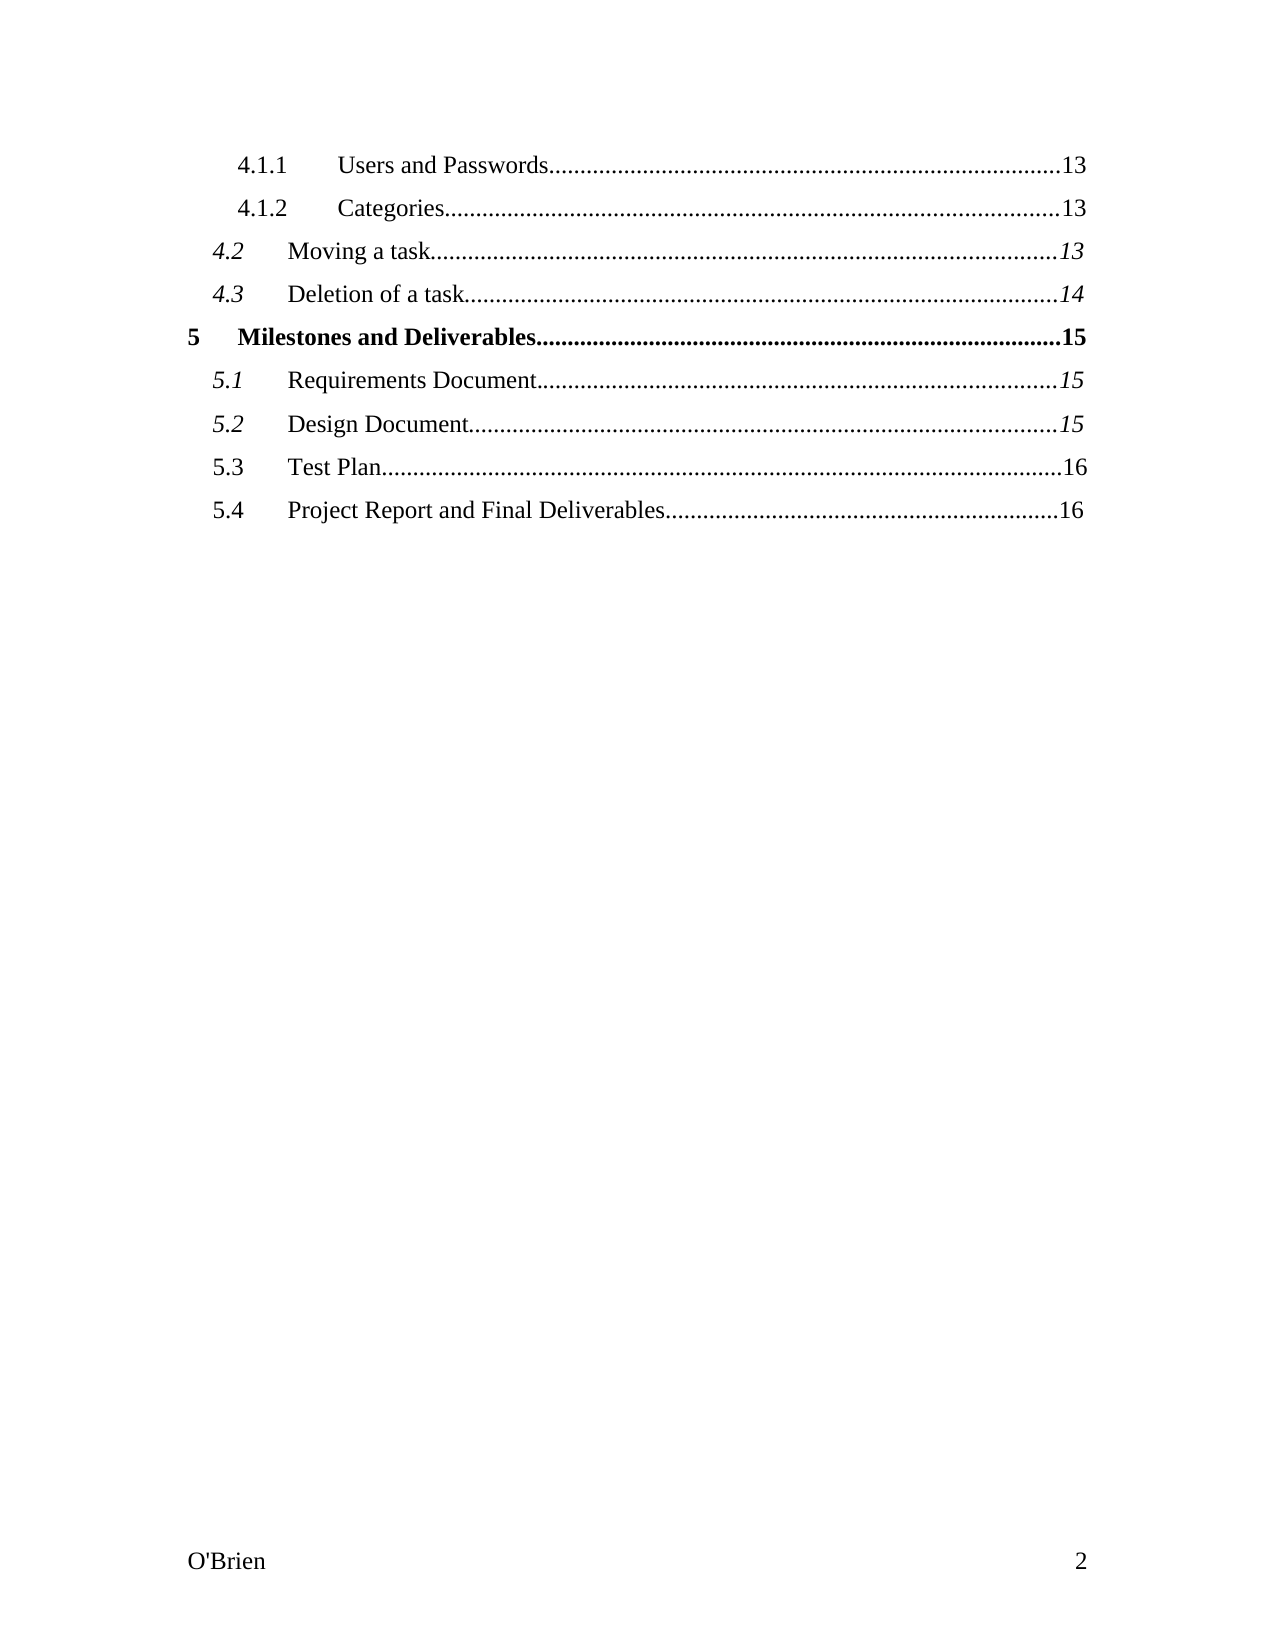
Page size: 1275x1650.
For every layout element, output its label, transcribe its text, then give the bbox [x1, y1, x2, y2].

text 5.1 Requirements Document. 15 [212, 366, 1087, 394]
text 4.2 Moving a task 13 [212, 236, 1087, 265]
text 5 Milestones and Deliverables 15 [187, 322, 1087, 351]
text 4.1.1 Users and Passwords 13 [237, 150, 1087, 179]
text 5.4 Project Report and Final Deliverables...............................................................16 [187, 495, 1087, 524]
text 4.1.2 Categories 13 [237, 193, 1087, 222]
text 5.3 Test Plan.............................................................................................................16 [187, 452, 1087, 481]
text 4.3 Deletion of a task 14 [212, 279, 1087, 308]
text 5.2 Design Document 15 [212, 409, 1087, 437]
